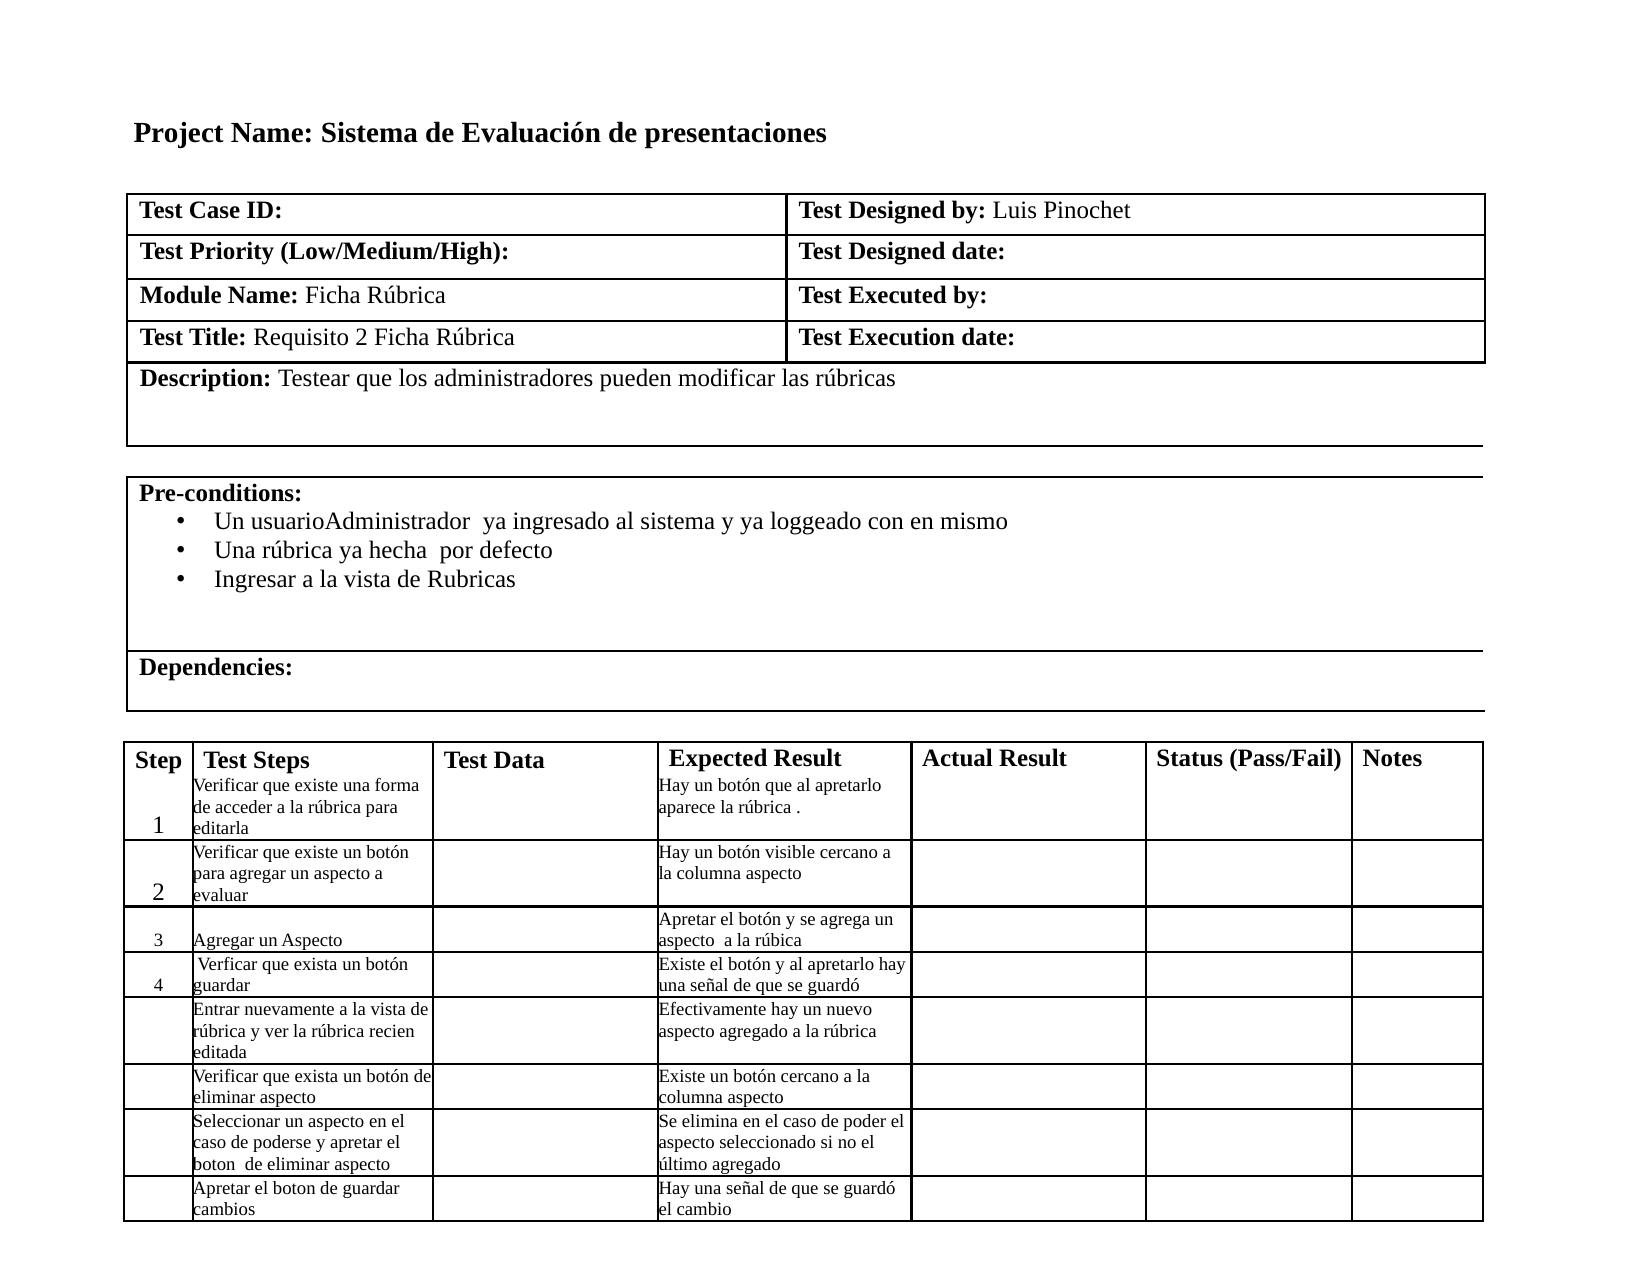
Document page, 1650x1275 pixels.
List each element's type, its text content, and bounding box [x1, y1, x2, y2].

table_cell Seleccionar un aspecto en el caso de poderse y apretar el boton de eliminar aspecto [194, 1110, 432, 1174]
table_cell [1147, 1065, 1351, 1108]
table_cell [125, 1065, 192, 1108]
table_header Project Name: Sistema de Evaluación de presentaciones [127, 103, 1485, 149]
table_header Notes [1353, 743, 1482, 774]
table_cell 3 [125, 908, 192, 951]
table_cell Hay un botón que al apretarlo aparece la rúbrica . [659, 774, 910, 839]
table_header Test Steps [194, 743, 432, 774]
table_cell [434, 774, 657, 839]
table_cell Existe el botón y al apretarlo hay una señal de que se guardó [659, 953, 910, 996]
table_header Actual Result [913, 743, 1145, 774]
table_cell [1353, 908, 1482, 951]
table_cell [125, 1177, 192, 1220]
table_cell Dependencies: [128, 650, 1485, 710]
table_cell Hay un botón visible cercano a la columna aspecto [659, 841, 910, 905]
table_cell Test Case ID: [128, 195, 785, 234]
table_cell Description: Testear que los administradores pueden modificar las rúbricas [128, 364, 1485, 445]
table_cell Entrar nuevamente a la vista de rúbrica y ver la rúbrica recien editada [194, 998, 432, 1063]
table_cell [127, 149, 1485, 193]
table_cell [434, 1065, 657, 1108]
table_cell [786, 445, 1485, 476]
table_cell [913, 841, 1145, 905]
table_cell [125, 998, 192, 1063]
table_cell [434, 1110, 657, 1174]
table_cell Test Executed by: [788, 280, 1484, 320]
table_cell [913, 774, 1145, 839]
table_cell Module Name: Ficha Rúbrica [128, 280, 785, 320]
table_cell [1147, 908, 1351, 951]
table_cell Agregar un Aspecto [194, 908, 432, 951]
table_cell [1147, 1177, 1351, 1220]
table_cell [1353, 841, 1482, 905]
table_cell [127, 447, 786, 476]
table_cell [913, 953, 1145, 996]
table_cell [125, 1110, 192, 1174]
table_cell [913, 1110, 1145, 1174]
table_cell 2 [125, 841, 192, 905]
table_cell [913, 908, 1145, 951]
table_cell Test Title: Requisito 2 Ficha Rúbrica [128, 322, 785, 361]
table_header Expected Result [659, 743, 910, 774]
table_cell [1147, 1110, 1351, 1174]
table_cell Hay una señal de que se guardó el cambio [659, 1177, 910, 1220]
table_cell Efectivamente hay un nuevo aspecto agregado a la rúbrica [659, 998, 910, 1063]
table_cell Se elimina en el caso de poder el aspecto seleccionado si no el último agregado [659, 1110, 910, 1174]
table_cell [913, 1065, 1145, 1108]
table_header Test Data [434, 743, 657, 774]
table_cell Apretar el boton de guardar cambios [194, 1177, 432, 1220]
table_cell [434, 953, 657, 996]
table_cell Apretar el botón y se agrega un aspecto a la rúbica [659, 908, 910, 951]
table_cell [1147, 774, 1351, 839]
table_cell [1353, 1065, 1482, 1108]
table_cell [913, 1177, 1145, 1220]
table_cell Verificar que exista un botón de eliminar aspecto [194, 1065, 432, 1108]
table_cell 4 [125, 953, 192, 996]
table_cell [1147, 841, 1351, 905]
table_cell Verificar que existe un botón para agregar un aspecto a evaluar [194, 841, 432, 905]
table_cell [1147, 953, 1351, 996]
table_cell Test Execution date: [788, 322, 1484, 361]
table_cell Test Priority (Low/Medium/High): [128, 236, 785, 278]
table_cell [1353, 774, 1482, 839]
table_cell [434, 998, 657, 1063]
table_cell [1353, 953, 1482, 996]
table_cell Pre-conditions: Un usuarioAdministrador ya ingresado al sistema y ya loggeado con en mismo Una rúbrica ya hecha por defecto Ingresar a la vista de Rubricas [128, 476, 1485, 650]
table_cell [434, 841, 657, 905]
table_cell [434, 908, 657, 951]
table_cell Verificar que existe una forma de acceder a la rúbrica para editarla [194, 774, 432, 839]
table_cell Test Designed date: [788, 236, 1484, 278]
table_cell [1147, 998, 1351, 1063]
table_cell Existe un botón cercano a la columna aspecto [659, 1065, 910, 1108]
table_cell 1 [125, 774, 192, 839]
table_cell [1353, 1177, 1482, 1220]
table_cell Verficar que exista un botón guardar [194, 953, 432, 996]
table_cell Test Designed by: Luis Pinochet [788, 195, 1484, 234]
table_cell [913, 998, 1145, 1063]
table_cell [434, 1177, 657, 1220]
table_header Step [125, 743, 192, 774]
table_cell [1353, 998, 1482, 1063]
table_cell [1353, 1110, 1482, 1174]
table_header Status (Pass/Fail) [1147, 743, 1351, 774]
